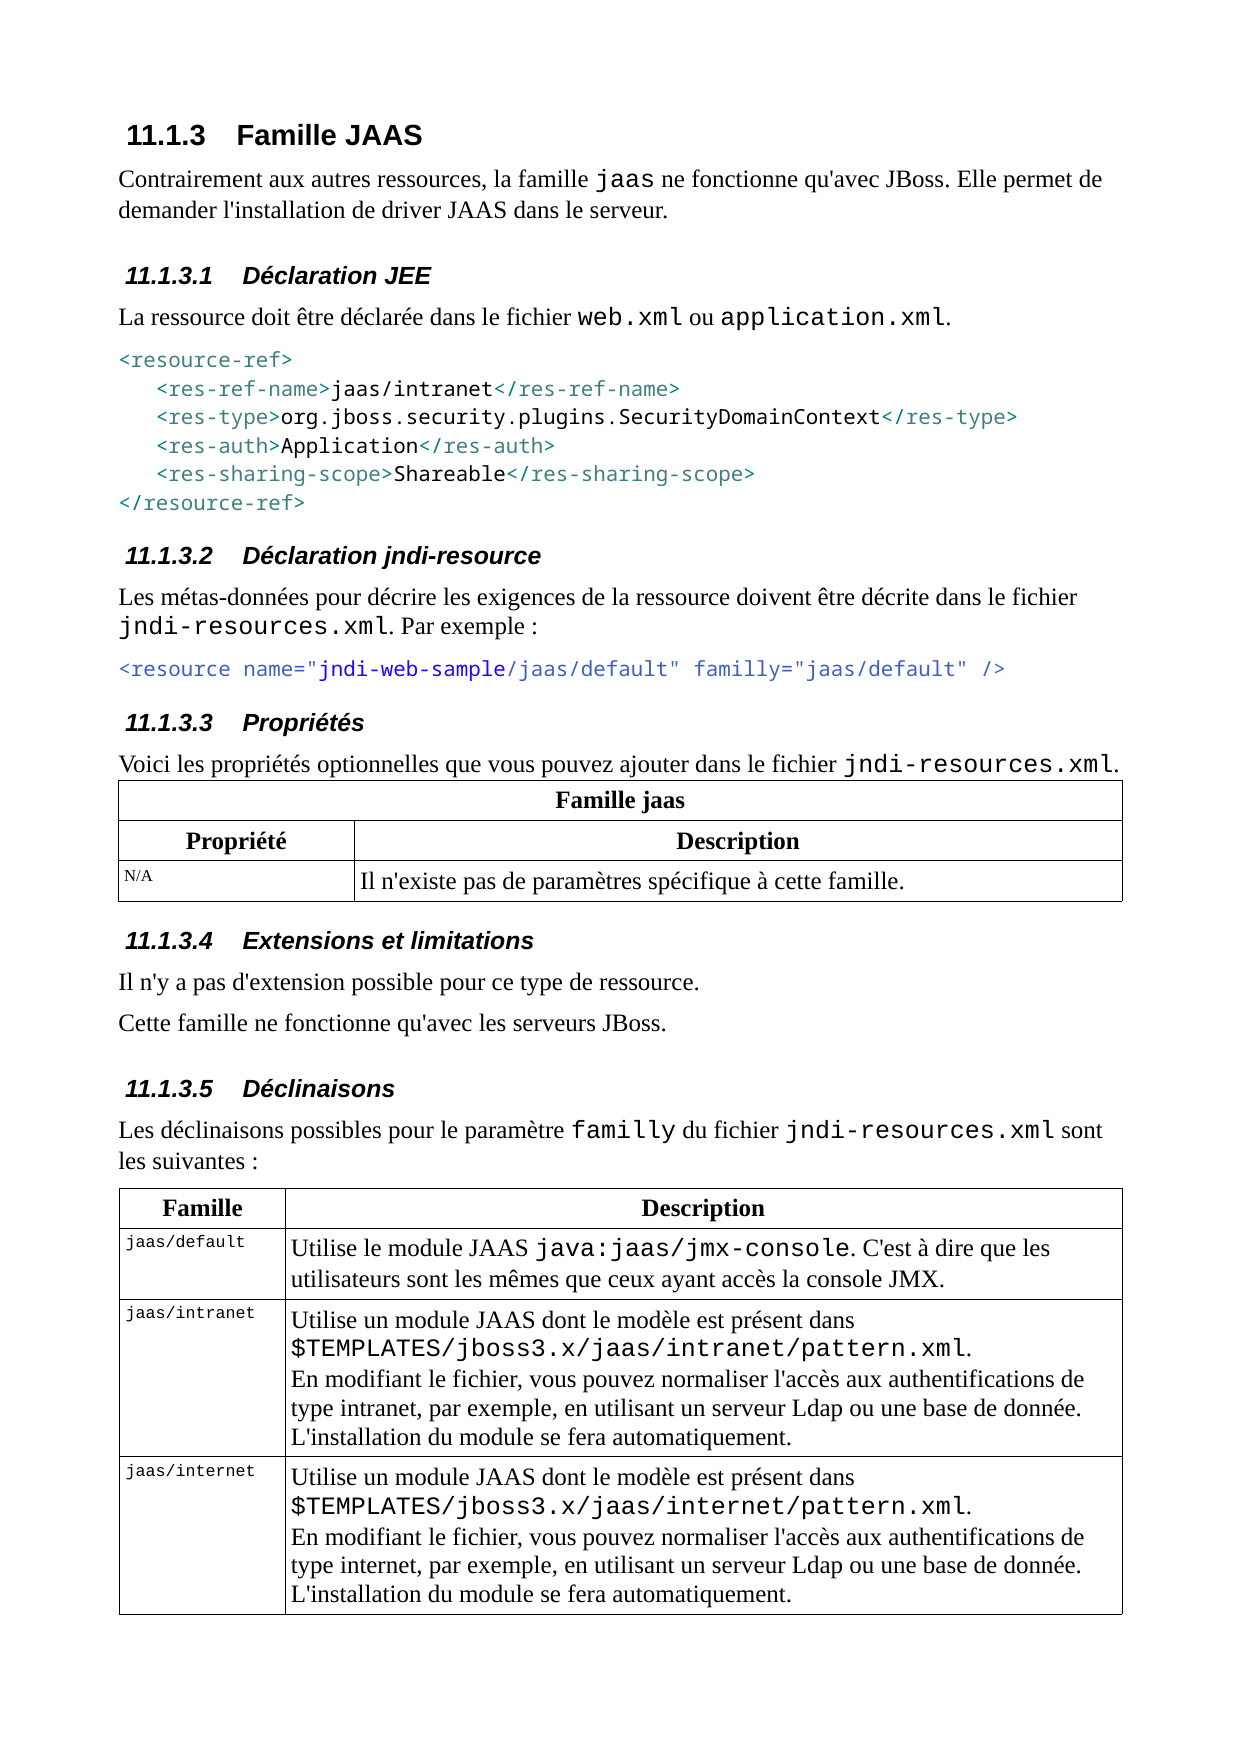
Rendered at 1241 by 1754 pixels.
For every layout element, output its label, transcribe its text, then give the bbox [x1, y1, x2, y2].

text <res-ref-name>jaas/intranet</res-ref-name> [118, 374, 1122, 402]
text Voici les propriétés optionnelles que vous pouvez ajouter dans le fichier jndi-resources.xml. [118, 749, 1122, 780]
text Cette famille ne fonctionne qu'avec les serveurs JBoss. [118, 1008, 1122, 1037]
subtitle Famille JAAS [118, 118, 1122, 152]
table_cell Il n'existe pas de paramètres spécifique à cette famille. [355, 861, 1122, 901]
subtitle Déclinaisons [118, 1074, 1122, 1103]
table_header Famille [120, 1189, 285, 1228]
text La ressource doit être déclarée dans le fichier web.xml ou application.xml. [118, 302, 1122, 333]
text <res-type>org.jboss.security.plugins.SecurityDomainContext</res-type> [118, 402, 1122, 431]
table_cell Utilise un module JAAS dont le modèle est présent dans $TEMPLATES/jboss3.x/jaas/internet/pattern.xml. En modifiant le fichier, vous pouvez normaliser l'accès aux authentifications de type internet, par exemple, en utilisant un serveur Ldap ou une base de donnée. L'installation du module se fera automatiquement. [286, 1457, 1122, 1614]
text <resource name="jndi-web-sample/jaas/default" familly="jaas/default" /> [118, 654, 1122, 683]
table_cell Description [355, 821, 1122, 860]
table_header Description [286, 1189, 1122, 1228]
text <res-auth>Application</res-auth> [118, 431, 1122, 459]
table_cell jaas/intranet [120, 1300, 285, 1456]
table_cell N/A [119, 861, 354, 901]
subtitle Propriétés [118, 708, 1122, 736]
text Les déclinaisons possibles pour le paramètre familly du fichier jndi-resources.xml sont les suivantes : [118, 1115, 1122, 1175]
table_cell jaas/internet [120, 1457, 285, 1614]
table_cell jaas/default [120, 1229, 285, 1299]
text <resource-ref> [118, 346, 1122, 374]
subtitle Extensions et limitations [118, 926, 1122, 954]
text Il n'y a pas d'extension possible pour ce type de ressource. [118, 967, 1122, 996]
subtitle Déclaration jndi-resource [118, 541, 1122, 570]
subtitle Déclaration JEE [118, 261, 1122, 290]
text Contrairement aux autres ressources, la famille jaas ne fonctionne qu'avec JBoss. Elle permet de demander l'installation de driver JAAS dans le serveur. [118, 164, 1122, 224]
table_cell Utilise le module JAAS java:jaas/jmx-console. C'est à dire que les utilisateurs sont les mêmes que ceux ayant accès la console JMX. [286, 1229, 1122, 1299]
text </resource-ref> [118, 488, 1122, 516]
table_cell Propriété [119, 821, 354, 860]
table_header Famille jaas [119, 781, 1122, 820]
text Les métas-données pour décrire les exigences de la ressource doivent être décrite dans le fichier jndi-resources.xml. Par exemple : [118, 582, 1122, 642]
table_cell Utilise un module JAAS dont le modèle est présent dans $TEMPLATES/jboss3.x/jaas/intranet/pattern.xml. En modifiant le fichier, vous pouvez normaliser l'accès aux authentifications de type intranet, par exemple, en utilisant un serveur Ldap ou une base de donnée. L'installation du module se fera automatiquement. [286, 1300, 1122, 1456]
text <res-sharing-scope>Shareable</res-sharing-scope> [118, 459, 1122, 488]
